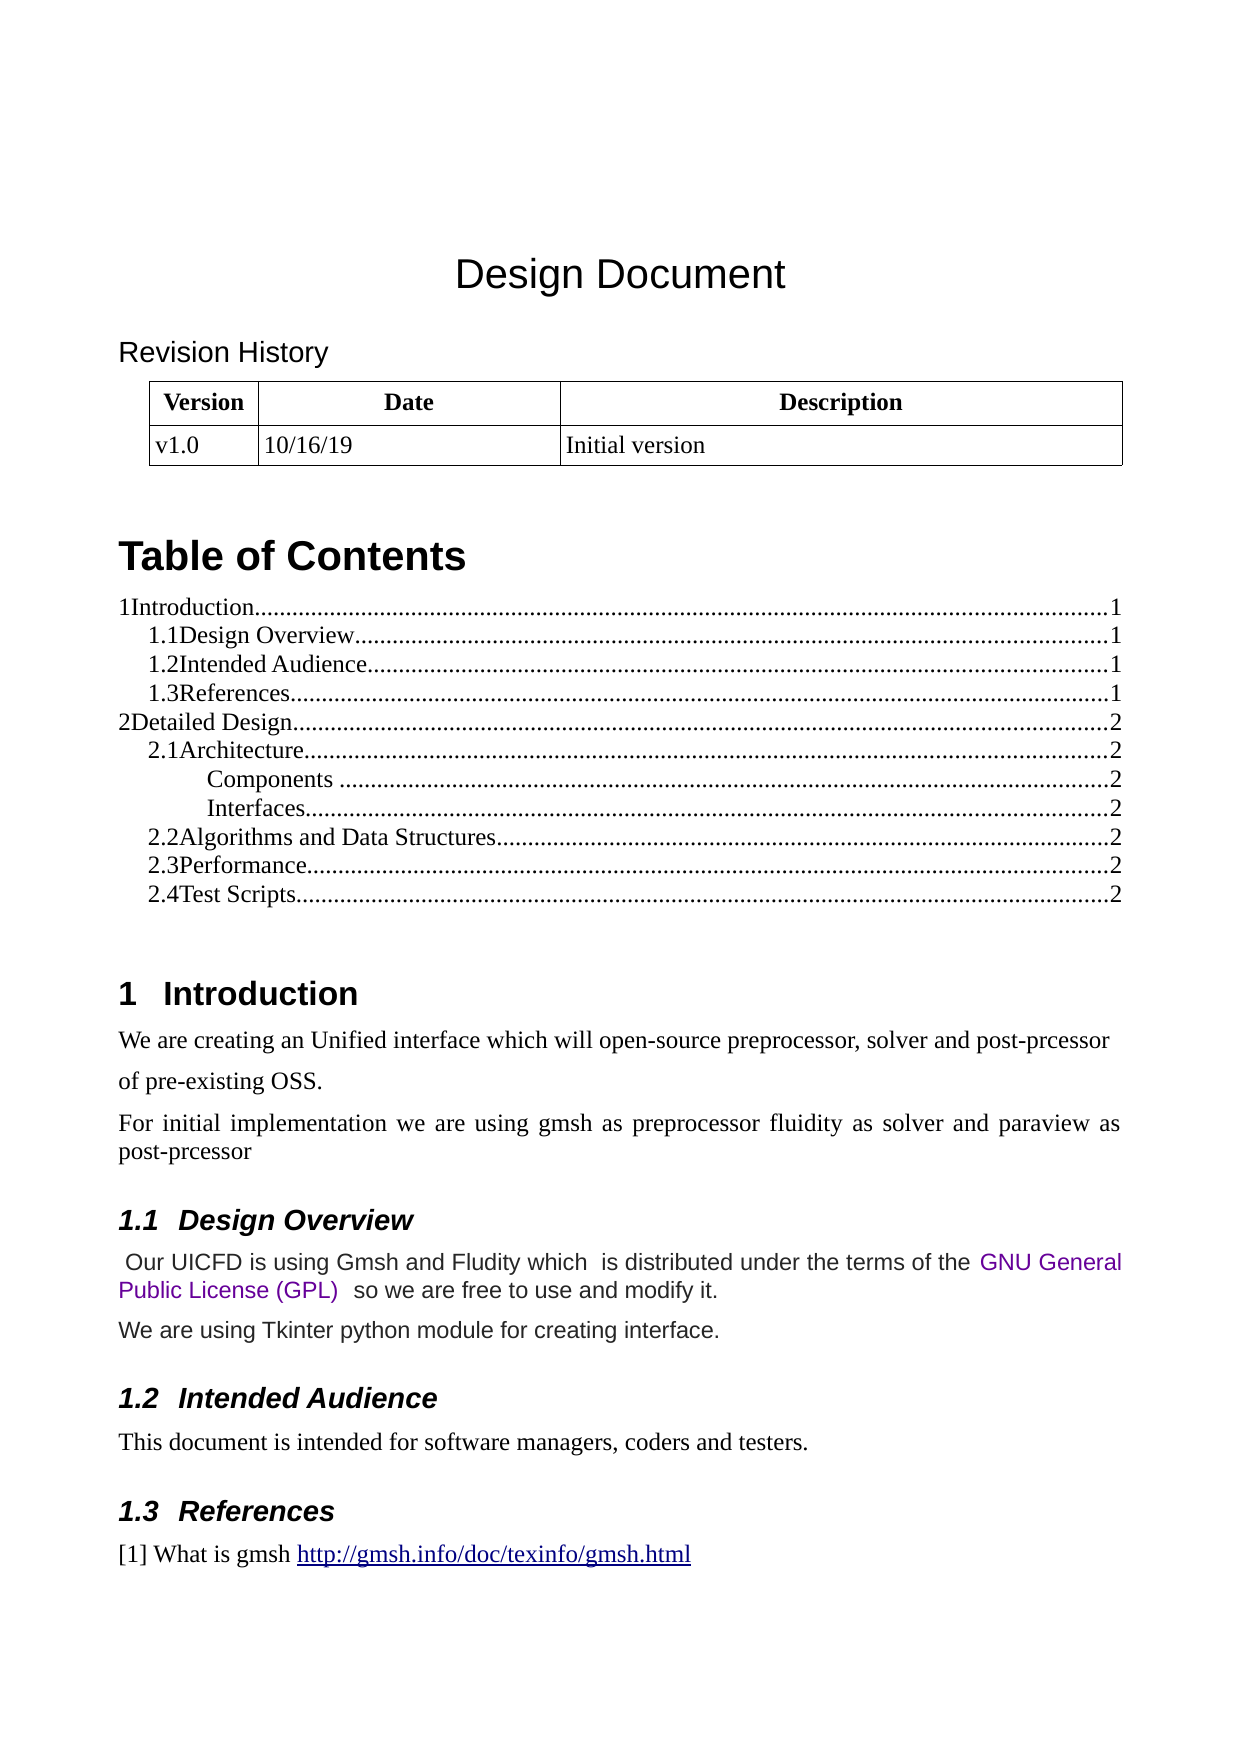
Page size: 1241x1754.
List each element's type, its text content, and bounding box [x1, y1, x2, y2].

text Interfaces 2 [207, 793, 1122, 822]
table_cell v1.0 [150, 426, 258, 465]
text 1.2Intended Audience 1 [148, 649, 1122, 678]
subtitle Intended Audience [118, 1381, 1122, 1415]
text Components 2 [207, 764, 1122, 793]
text 2.1Architecture 2 [148, 735, 1122, 764]
text 2.3Performance 2 [148, 850, 1122, 879]
text 1Introduction 1 [118, 592, 1122, 620]
text 1.3References 1 [148, 678, 1122, 707]
text This document is intended for software managers, coders and testers. [118, 1427, 1122, 1456]
text We are creating an Unified interface which will open-source preprocessor, solver and post-prcessor [118, 1025, 1122, 1054]
subtitle Design Document [118, 201, 1122, 297]
subtitle Introduction [118, 974, 1122, 1013]
text Our UICFD is using Gmsh and Fludity which is distributed under the terms of the GNU General Public License (GPL) so we are free to use and modify it. [118, 1249, 1122, 1304]
table_cell Initial version [561, 426, 1122, 465]
text 2Detailed Design 2 [118, 707, 1122, 735]
text [1] What is gmsh http://gmsh.info/doc/texinfo/gmsh.html [118, 1539, 1122, 1568]
text For initial implementation we are using gmsh as preprocessor fluidity as solver and paraview as post-prcessor [118, 1108, 1122, 1165]
text 1.1Design Overview 1 [148, 620, 1122, 649]
table_header Description [561, 382, 1122, 424]
subtitle Revision History [118, 335, 1122, 368]
table_cell 10/16/19 [259, 426, 560, 465]
text 2.4Test Scripts 2 [148, 879, 1122, 908]
text 2.2Algorithms and Data Structures 2 [148, 822, 1122, 850]
subtitle References [118, 1493, 1122, 1527]
text of pre-existing OSS. [118, 1066, 1122, 1095]
subtitle Table of Contents [118, 531, 1122, 579]
table_header Date [259, 382, 560, 424]
text We are using Tkinter python module for creating interface. [118, 1317, 1122, 1344]
table_header Version [150, 382, 258, 424]
subtitle Design Overview [118, 1203, 1122, 1236]
